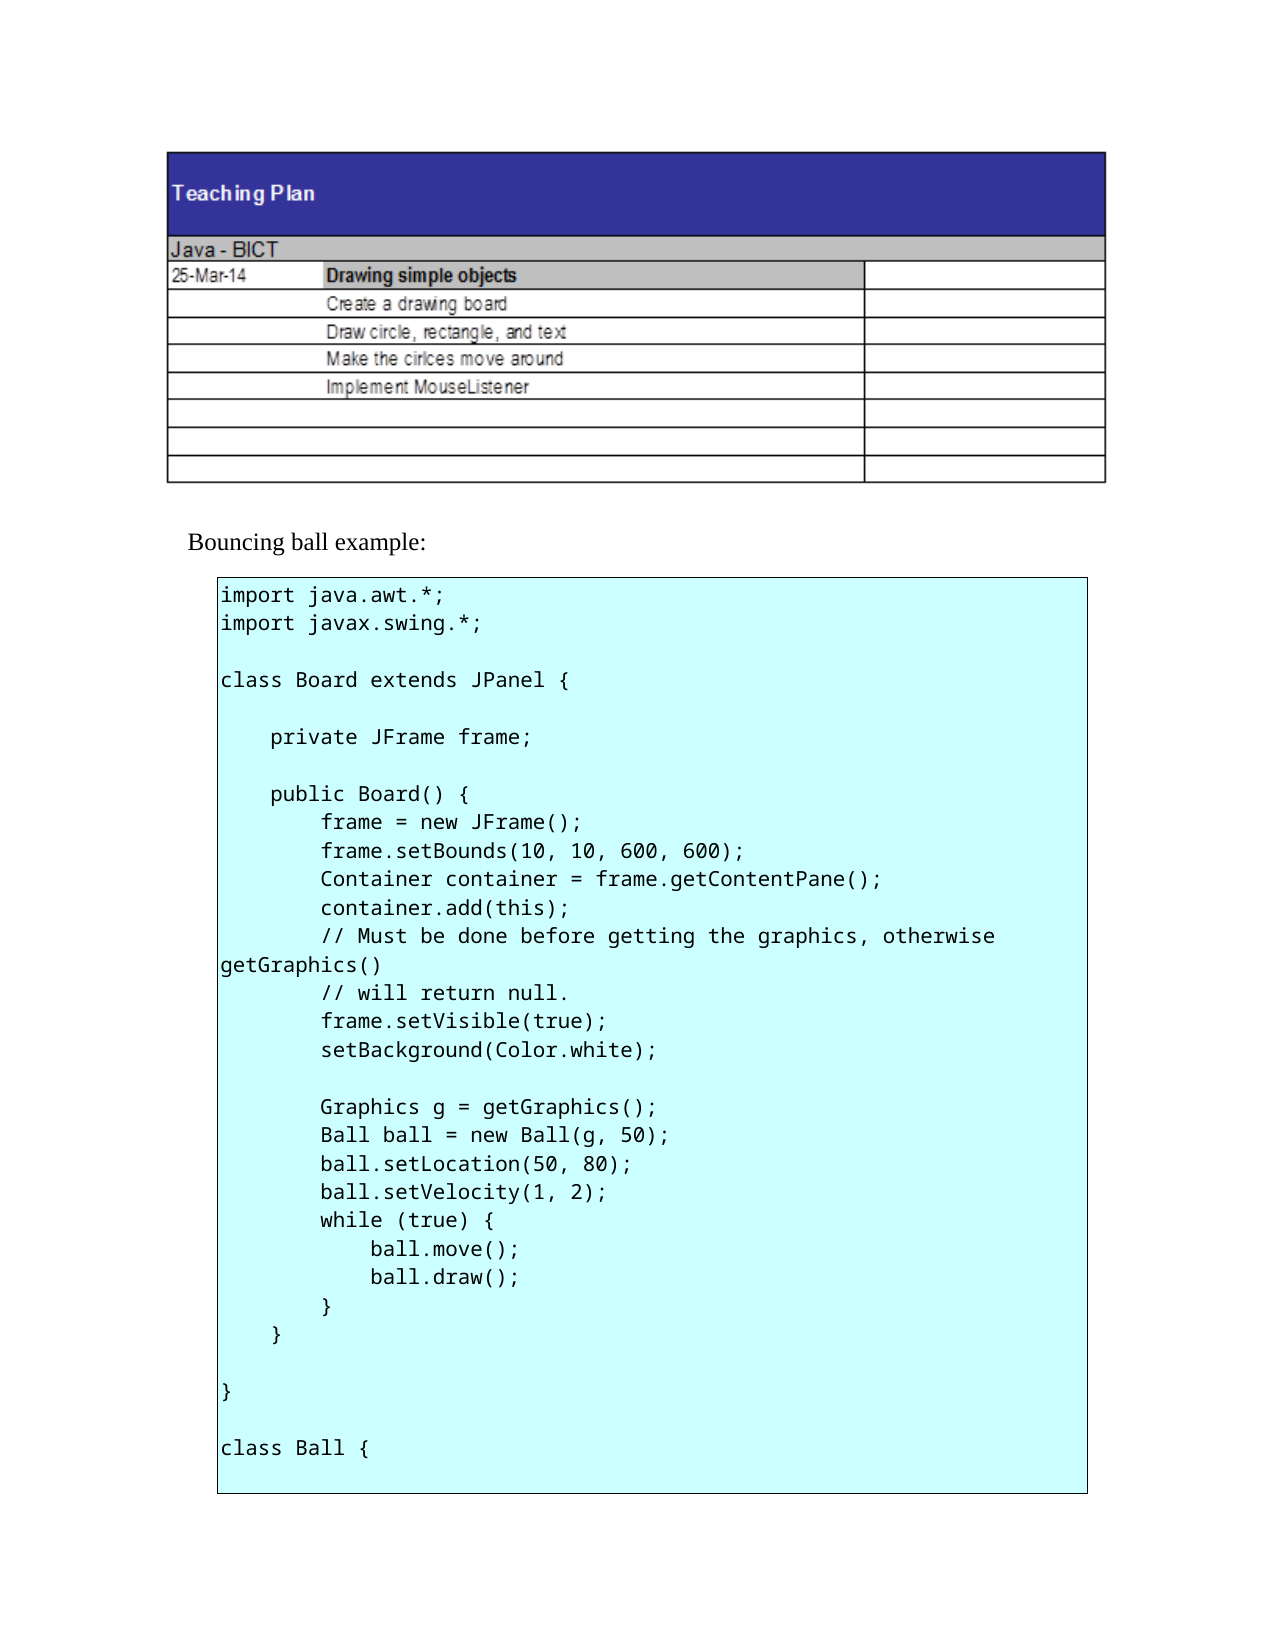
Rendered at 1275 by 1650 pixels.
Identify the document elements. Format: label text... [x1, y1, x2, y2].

text Bouncing ball example: [187, 528, 1087, 555]
text import java.awt.*; import javax.swing.*; class Board extends JPanel { private JFrame frame; public Board() { frame = new JFrame(); frame.setBounds(10, 10, 600, 600); Container container = frame.getContentPane(); container.add(this); // Must be done before getting the graphics, otherwise getGraphics() // will return null. frame.setVisible(true); setBackground(Color.white); Graphics g = getGraphics(); Ball ball = new Ball(g, 50); ball.setLocation(50, 80); ball.setVelocity(1, 2); while (true) { ball.move(); ball.draw(); } } } class Ball { [218, 578, 1087, 1493]
picture [164, 150, 1111, 488]
